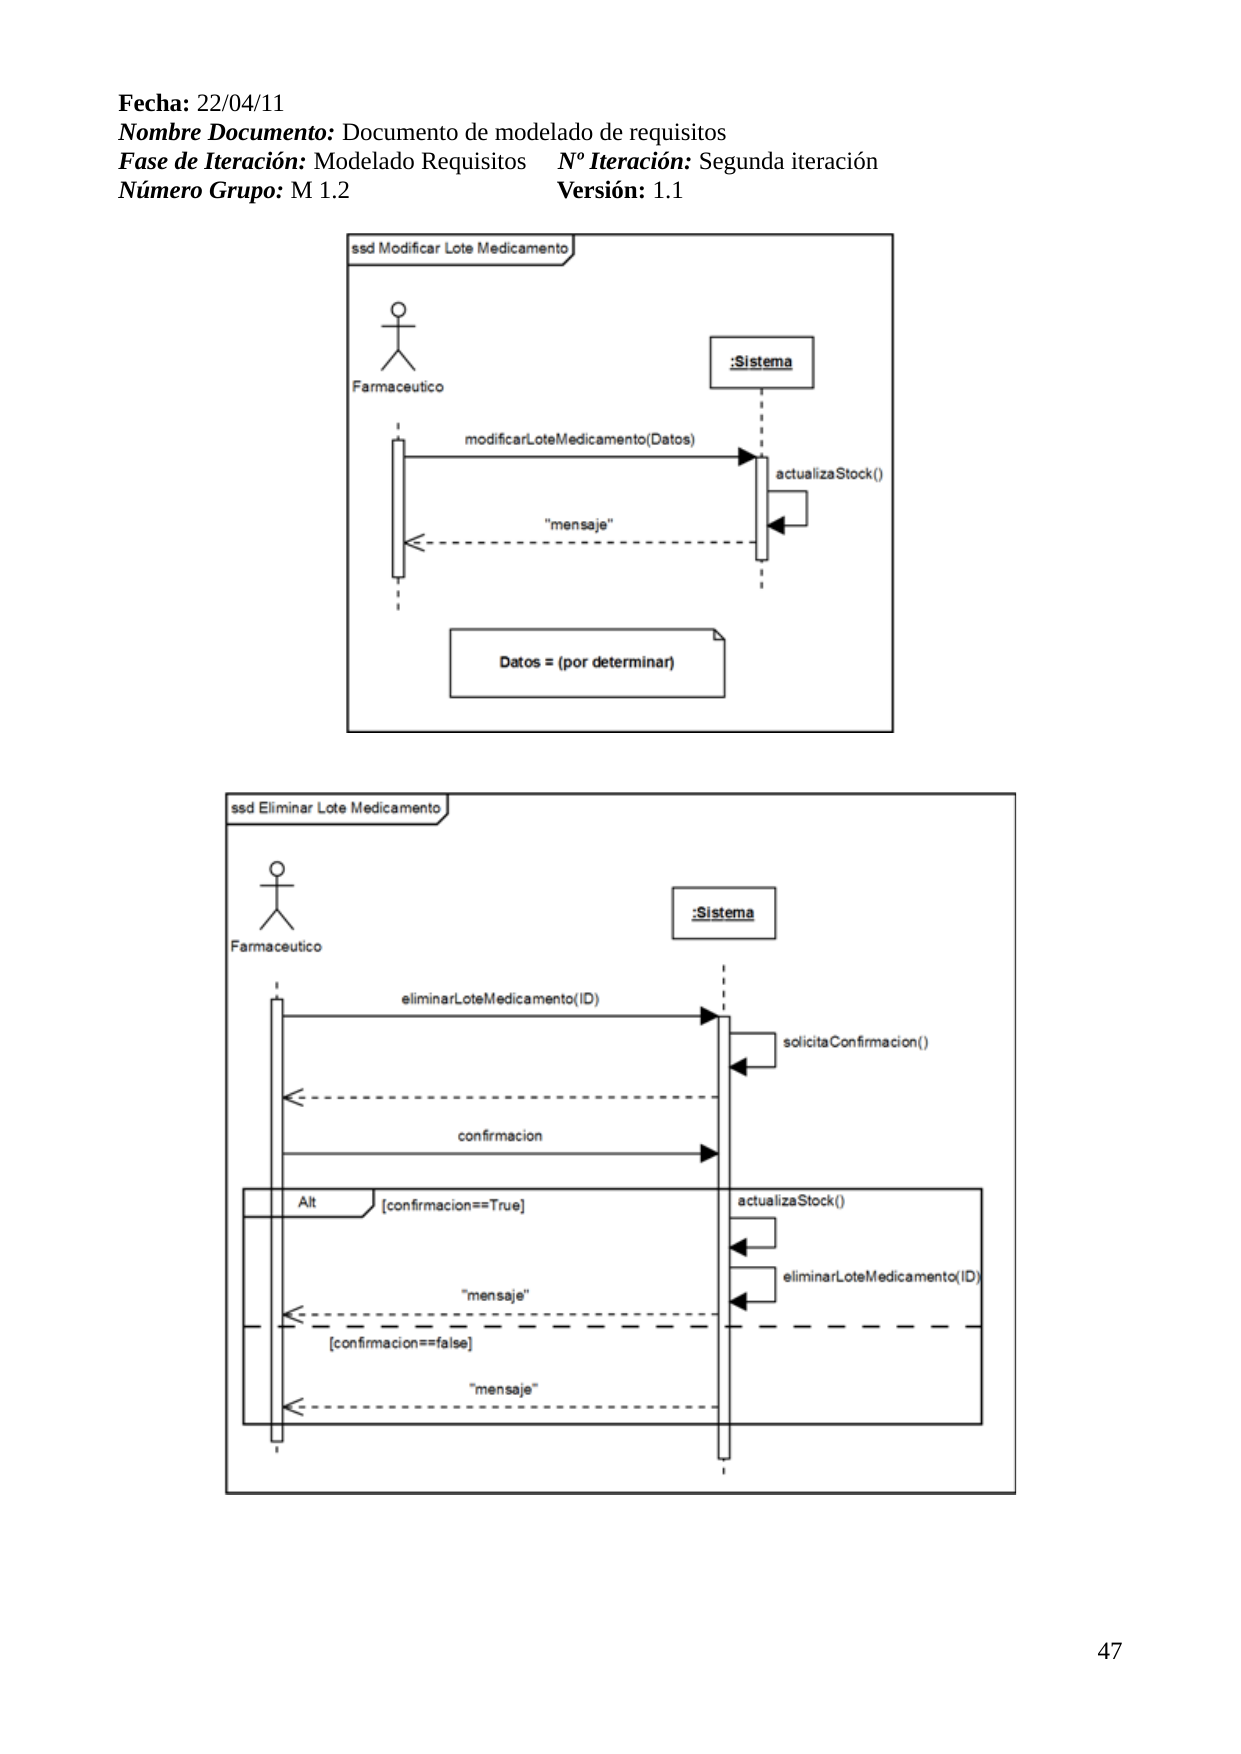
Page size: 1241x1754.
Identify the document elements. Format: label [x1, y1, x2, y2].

picture [346, 233, 895, 733]
picture [224, 791, 1017, 1495]
